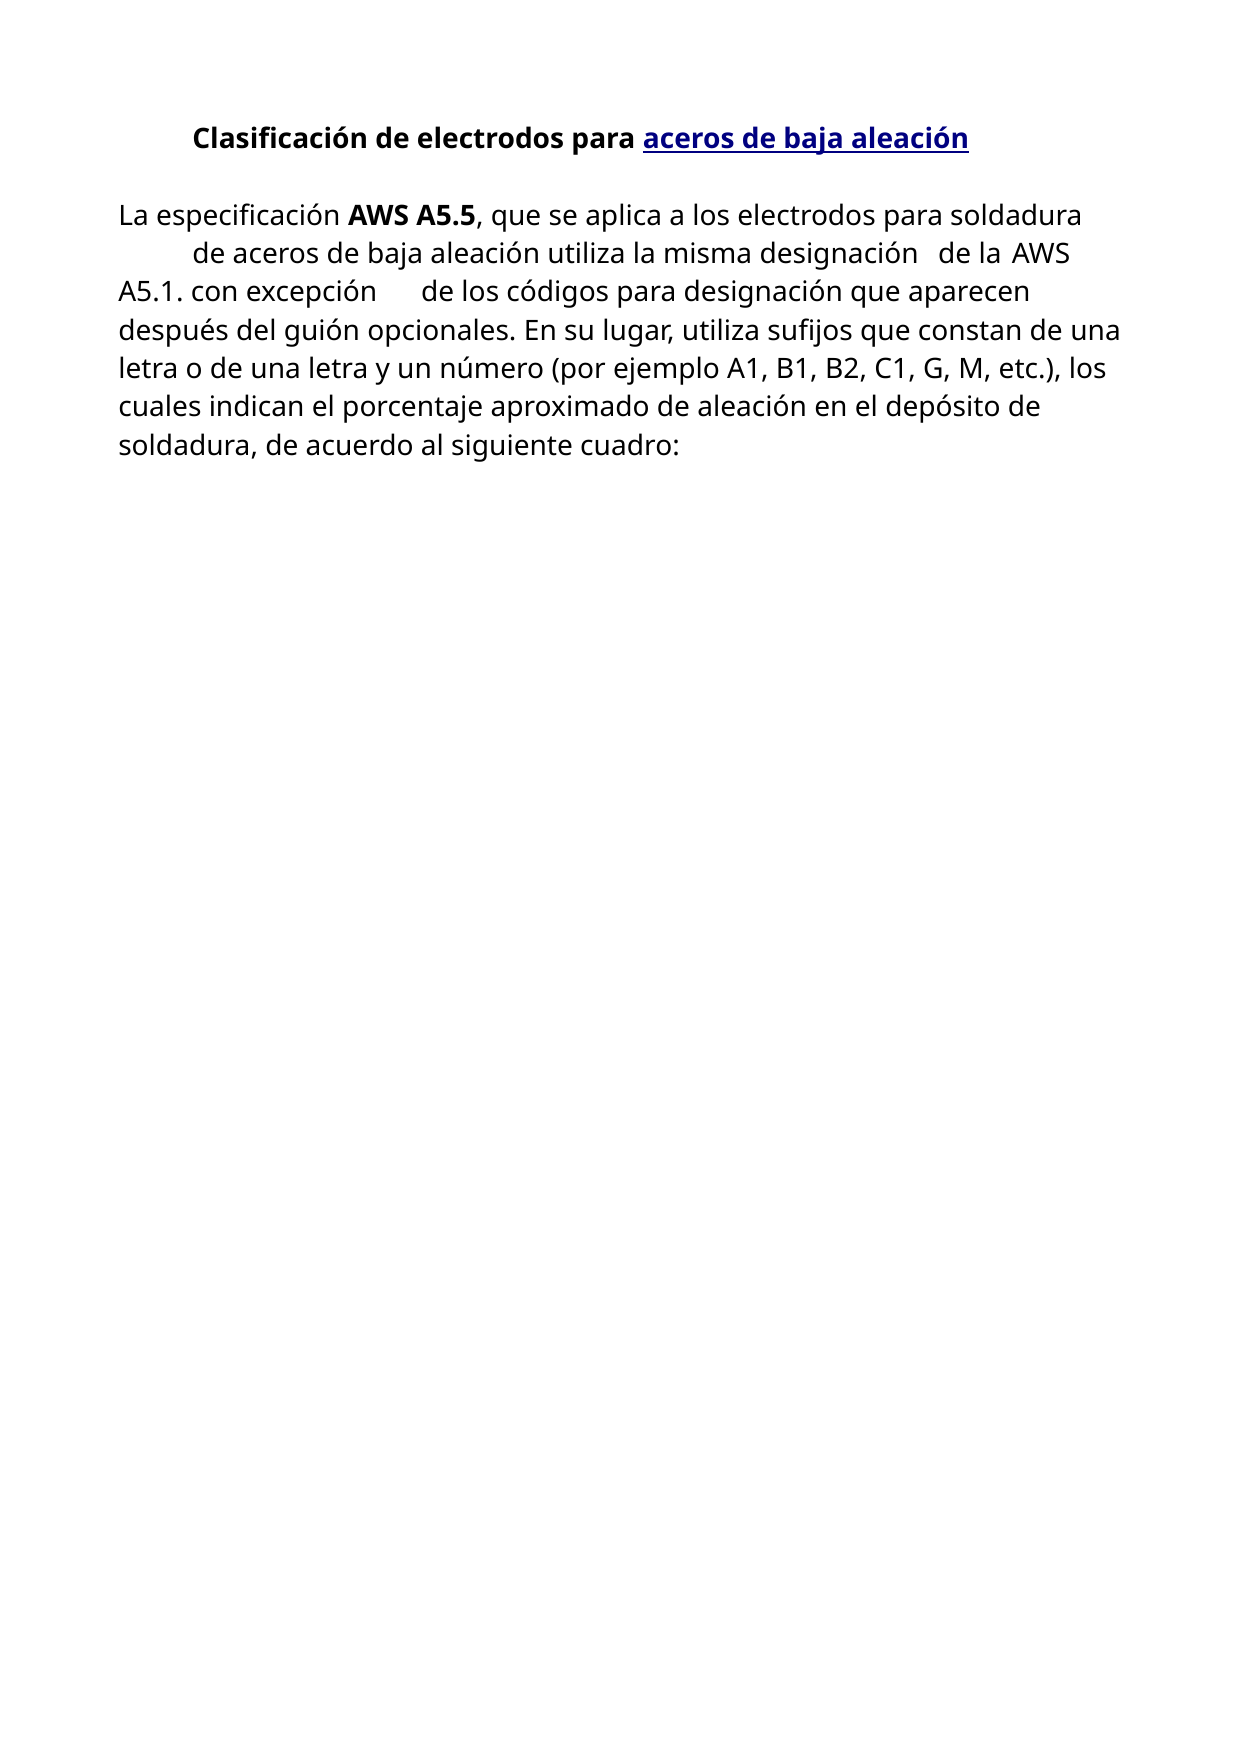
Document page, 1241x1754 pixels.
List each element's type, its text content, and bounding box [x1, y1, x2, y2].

text La especificación AWS A5.5, que se aplica a los electrodos para soldadura de aceros de baja aleación utiliza la misma designación de la AWS A5.1. con excepción de los códigos para designación que aparecen después del guión opcionales. En su lugar, utiliza sufijos que constan de una letra o de una letra y un número (por ejemplo A1, B1, B2, C1, G, M, etc.), los cuales indican el porcentaje aproximado de aleación en el depósito de soldadura, de acuerdo al siguiente cuadro: [118, 195, 1122, 463]
text Clasificación de electrodos para aceros de baja aleación [118, 118, 1122, 156]
